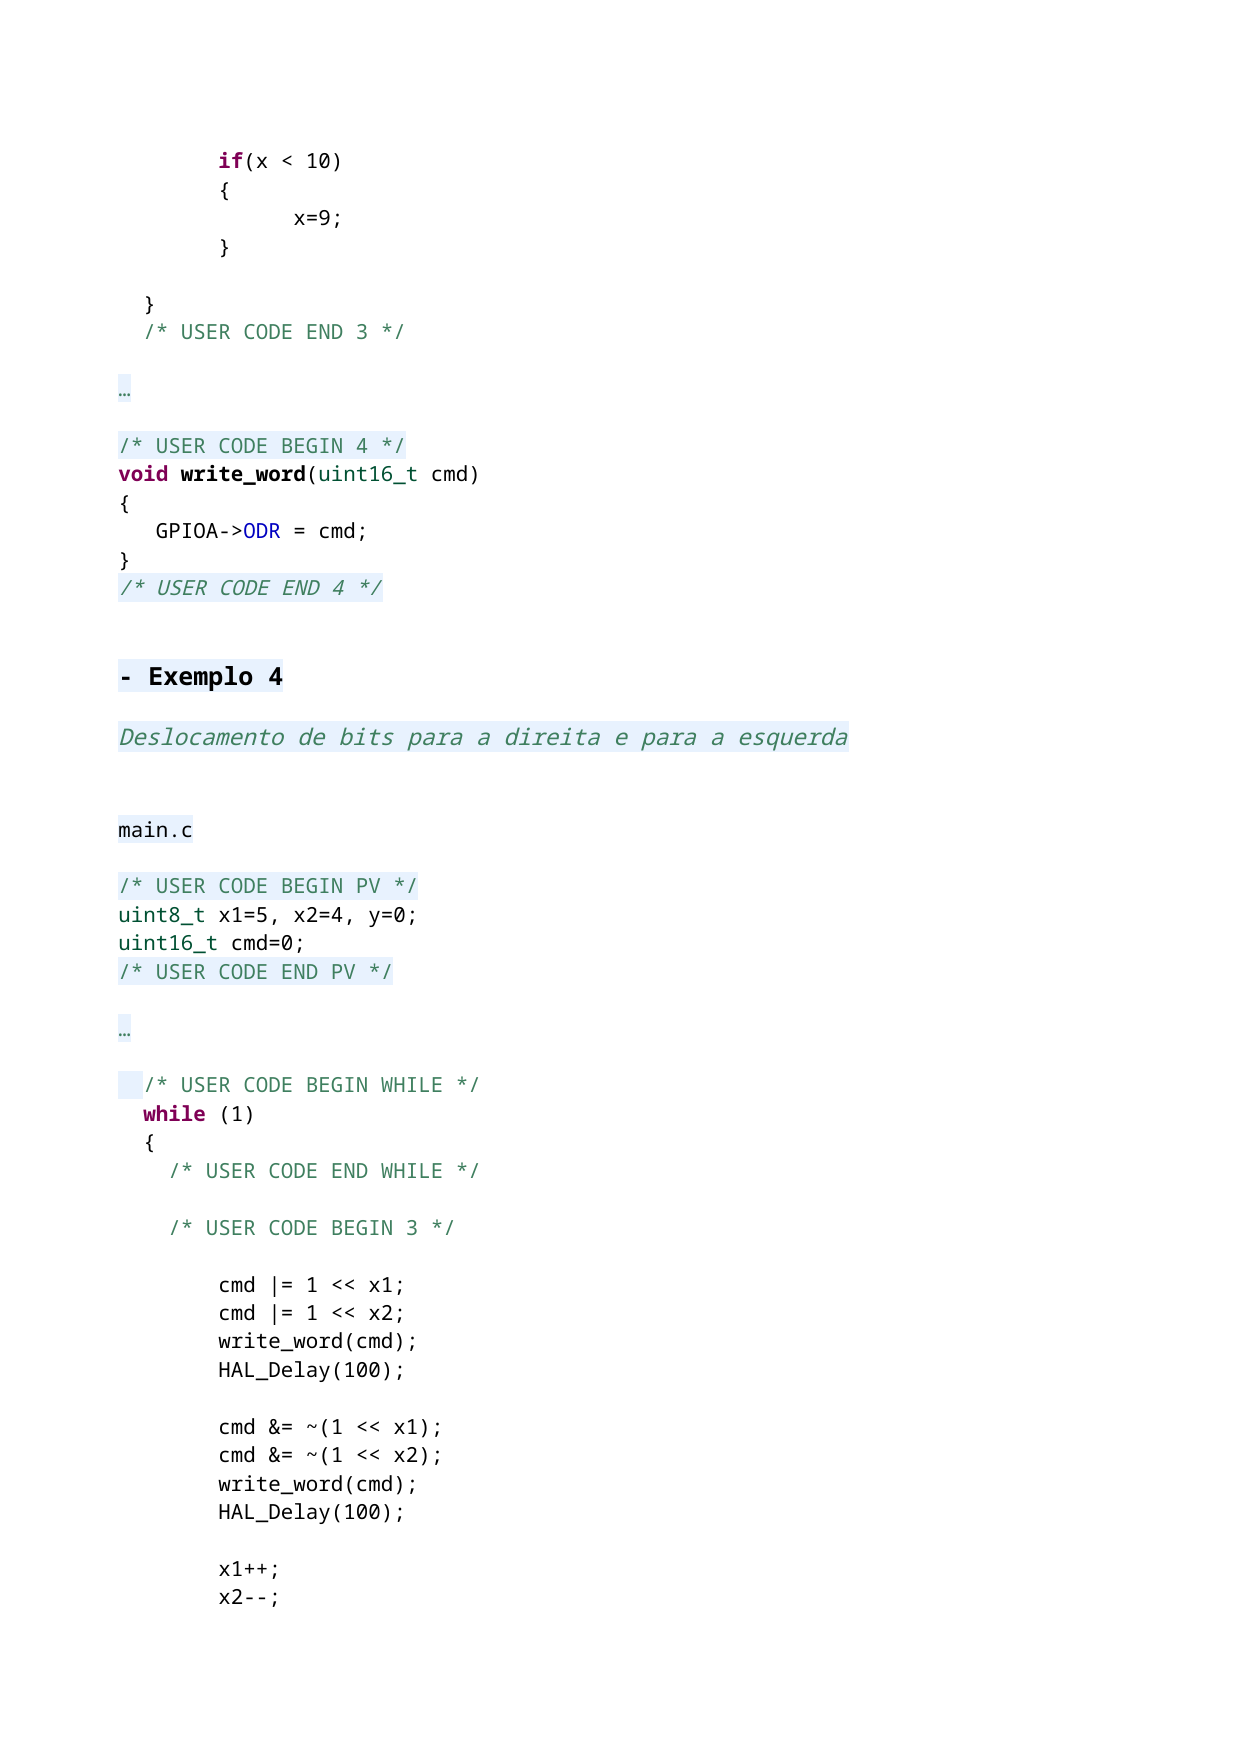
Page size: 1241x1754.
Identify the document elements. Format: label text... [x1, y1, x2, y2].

text { [118, 488, 1122, 516]
text while (1) [118, 1099, 1122, 1127]
text - Exemplo 4 [118, 658, 1122, 692]
text cmd &= ~(1 << x2); [118, 1440, 1122, 1469]
text } [118, 289, 1122, 317]
text { [118, 1127, 1122, 1156]
text main.c [118, 815, 1122, 843]
text write_word(cmd); [118, 1327, 1122, 1355]
text /* USER CODE BEGIN 4 */ [118, 431, 1122, 459]
text … [118, 1014, 1122, 1042]
text void write_word(uint16_t cmd) [118, 459, 1122, 488]
text { [118, 175, 1122, 203]
text GPIOA->ODR = cmd; [118, 516, 1122, 545]
text /* USER CODE END 3 */ [118, 317, 1122, 346]
text /* USER CODE BEGIN WHILE */ [118, 1071, 1122, 1099]
text x=9; [118, 203, 1122, 232]
text } [118, 545, 1122, 573]
text /* USER CODE END 4 */ [118, 573, 1122, 602]
text if(x < 10) [118, 147, 1122, 175]
text Deslocamento de bits para a direita e para a esquerda [118, 721, 1122, 752]
text /* USER CODE END WHILE */ [118, 1156, 1122, 1184]
text uint16_t cmd=0; [118, 928, 1122, 957]
text /* USER CODE BEGIN PV */ [118, 872, 1122, 900]
text cmd &= ~(1 << x1); [118, 1412, 1122, 1440]
text } [118, 232, 1122, 260]
text /* USER CODE END PV */ [118, 957, 1122, 985]
text cmd |= 1 << x1; [118, 1270, 1122, 1298]
text … [118, 374, 1122, 402]
text x1++; [118, 1554, 1122, 1582]
text /* USER CODE BEGIN 3 */ [118, 1213, 1122, 1241]
text HAL_Delay(100); [118, 1497, 1122, 1526]
text uint8_t x1=5, x2=4, y=0; [118, 900, 1122, 928]
text write_word(cmd); [118, 1469, 1122, 1497]
text cmd |= 1 << x2; [118, 1298, 1122, 1327]
text HAL_Delay(100); [118, 1355, 1122, 1383]
text x2--; [118, 1582, 1122, 1611]
